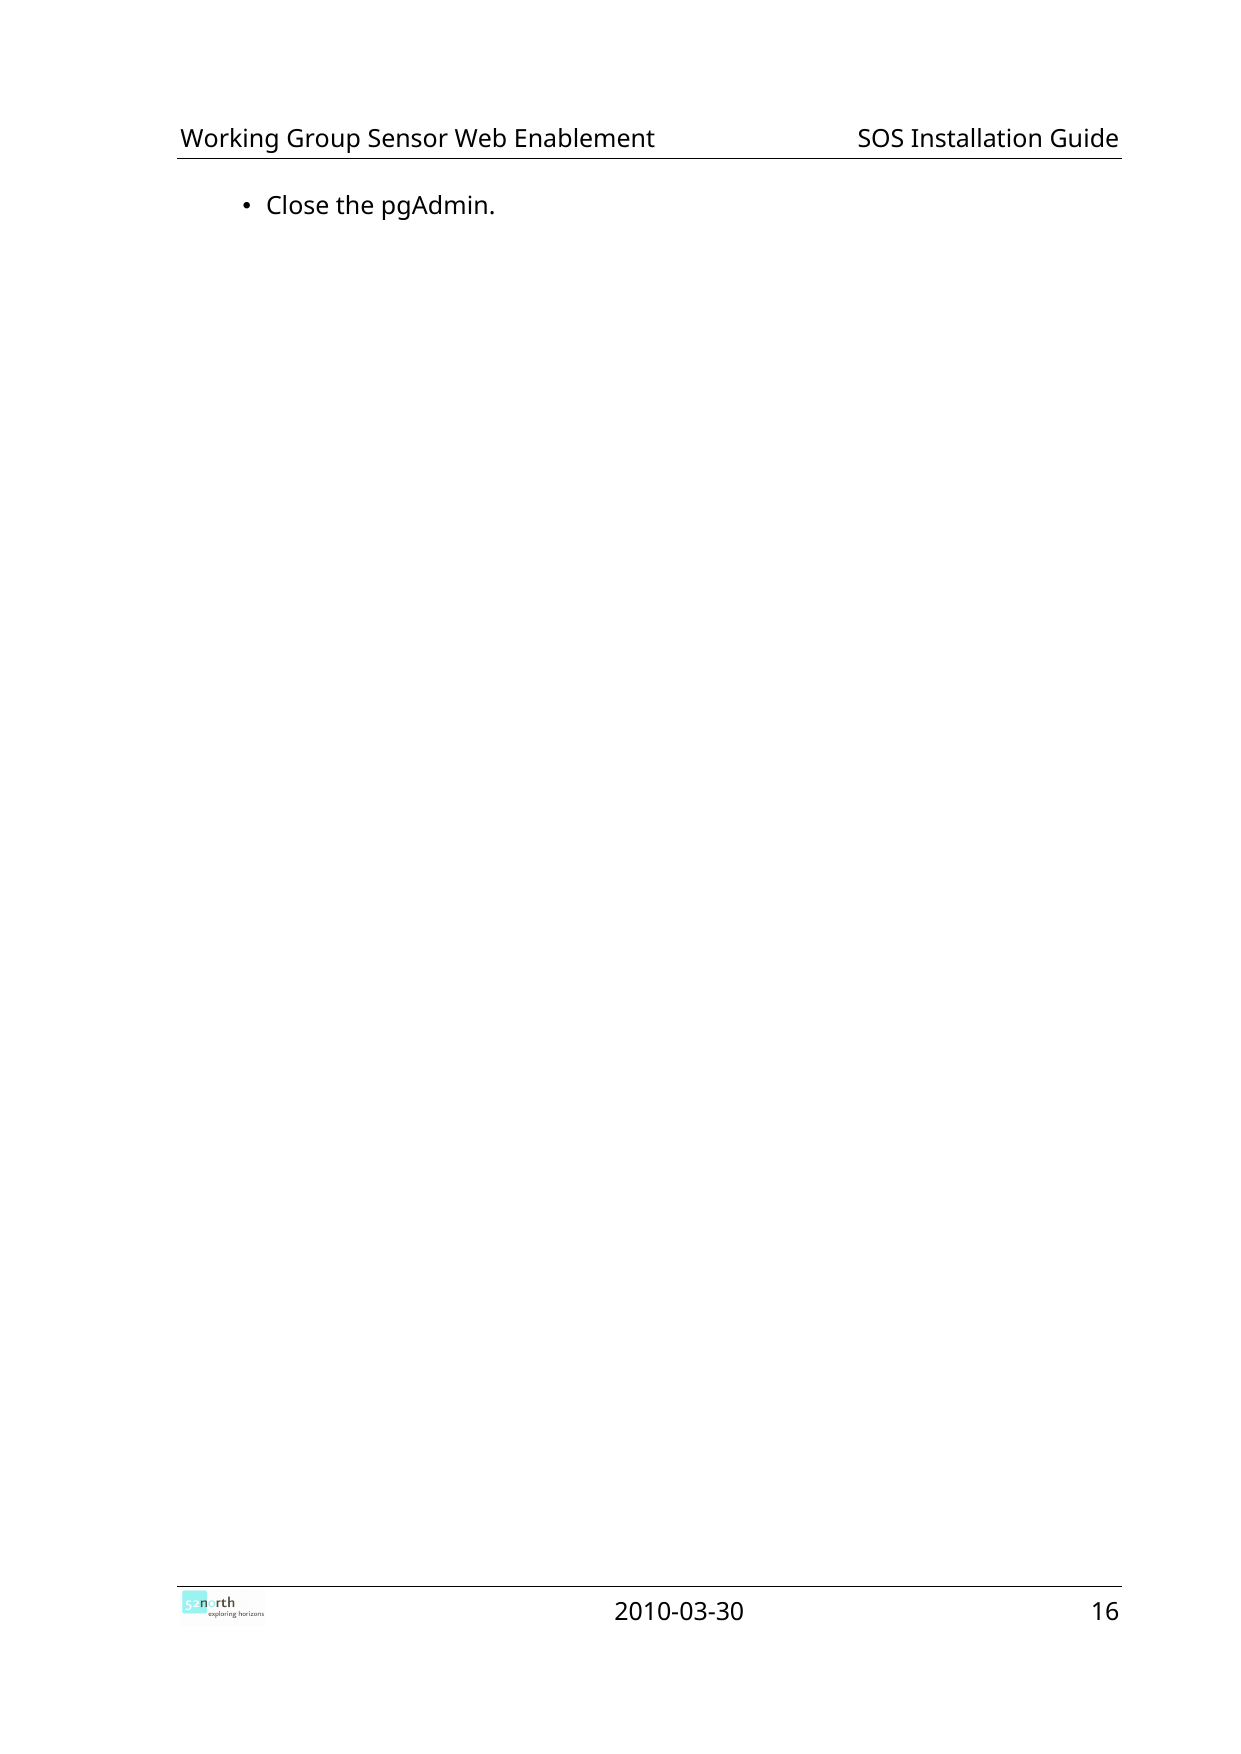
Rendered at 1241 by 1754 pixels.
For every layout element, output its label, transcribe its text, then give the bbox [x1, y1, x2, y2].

picture [180, 1588, 266, 1626]
list Close the pgAdmin. [242, 187, 1122, 221]
